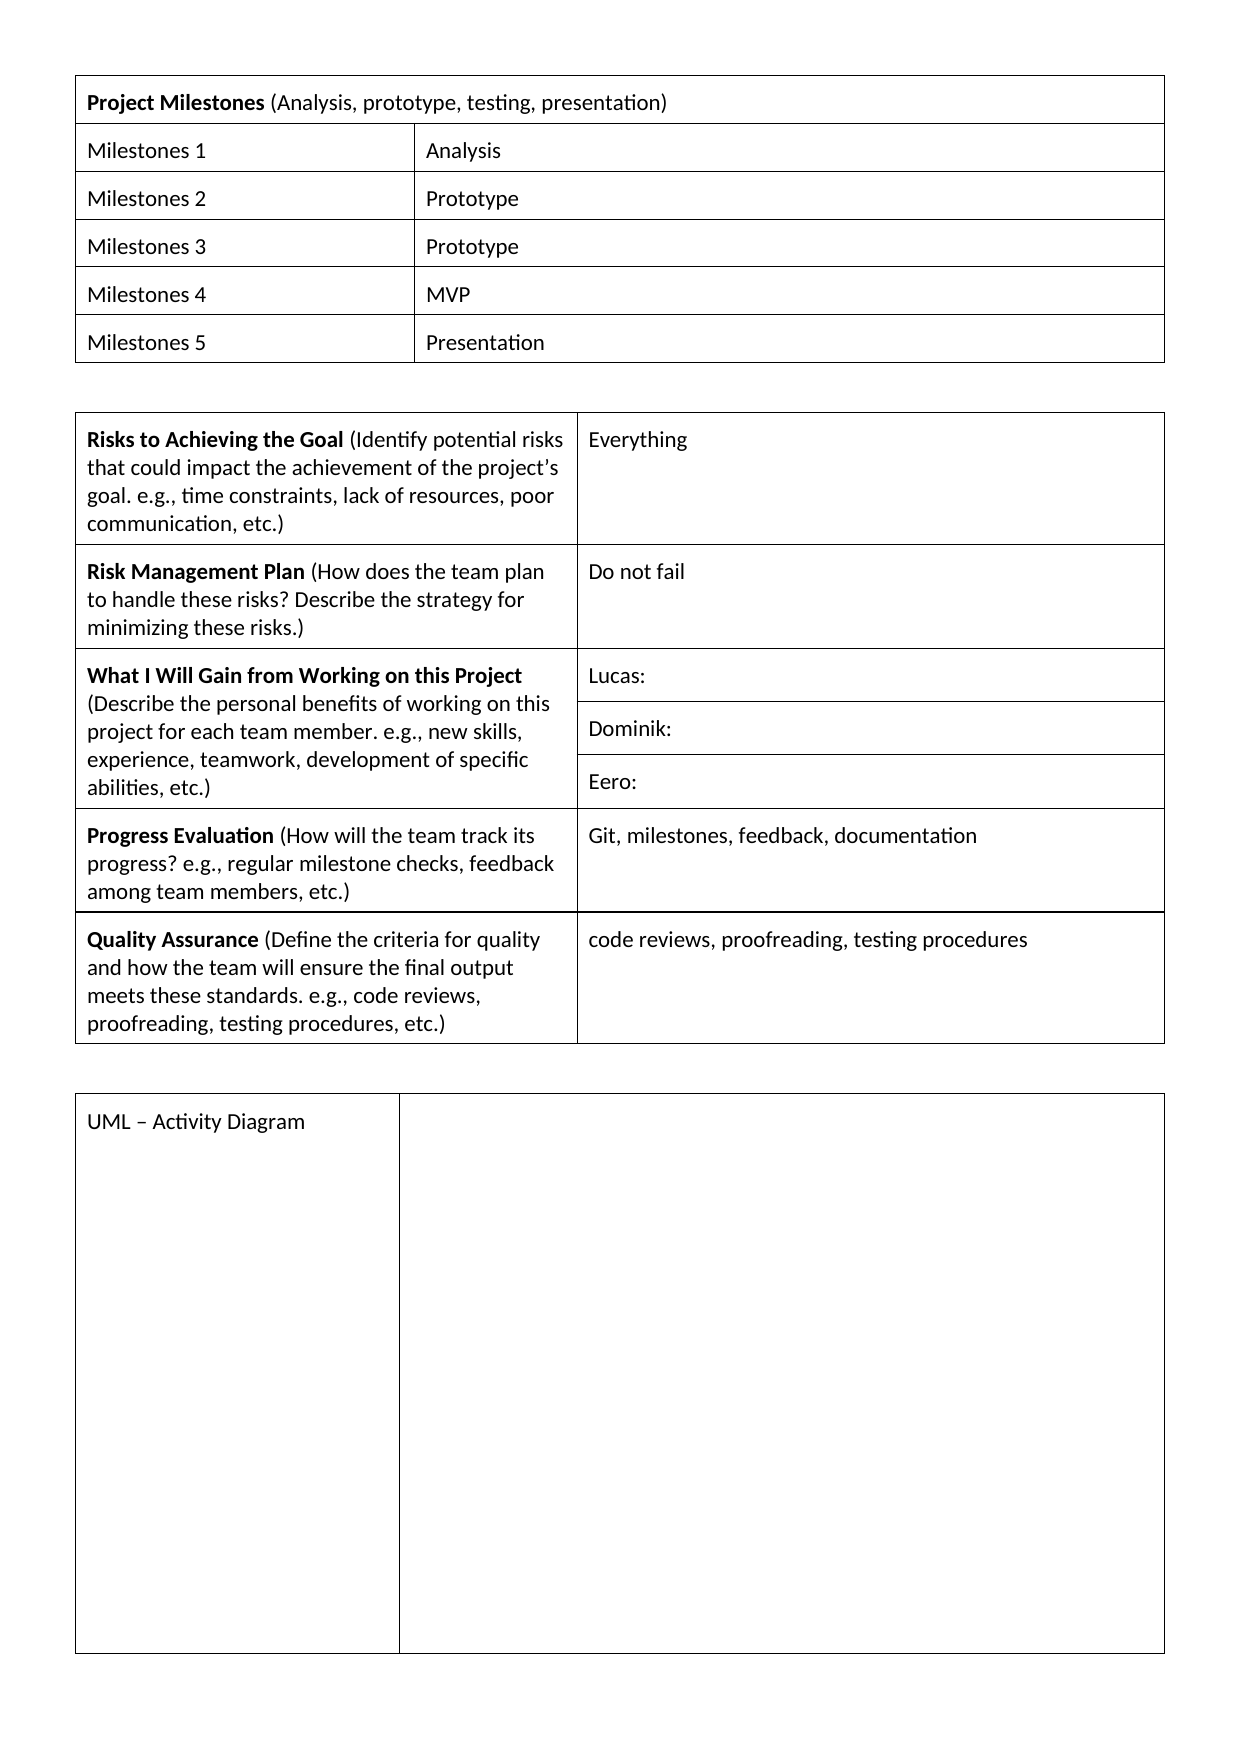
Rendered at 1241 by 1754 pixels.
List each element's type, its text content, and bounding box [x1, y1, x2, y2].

table_cell code reviews, proofreading, testing procedures [578, 913, 1164, 1043]
table_header Project Milestones (Analysis, prototype, testing, presentation) [76, 76, 1164, 123]
table_cell Do not fail [578, 545, 1164, 648]
table_cell Dominik: [578, 702, 1164, 754]
table_cell Analysis [415, 124, 1164, 171]
table_cell Milestones 2 [76, 172, 414, 218]
table_cell What I Will Gain from Working on this Project (Describe the personal benefits of working on this project for each team member. e.g., new skills, experience, teamwork, development of specific abilities, etc.) [76, 649, 577, 807]
table_cell Quality Assurance (Define the criteria for quality and how the team will ensure the final output meets these standards. e.g., code reviews, proofreading, testing procedures, etc.) [76, 913, 577, 1043]
table_cell Risk Management Plan (How does the team plan to handle these risks? Describe the strategy for minimizing these risks.) [76, 545, 577, 648]
table_cell MVP [415, 267, 1164, 314]
table_cell Presentation [415, 315, 1164, 362]
table_cell Lucas: [578, 649, 1164, 701]
table_cell Eero: [578, 755, 1164, 807]
table_header Everything [578, 413, 1164, 544]
table_cell Progress Evaluation (How will the team track its progress? e.g., regular milestone checks, feedback among team members, etc.) [76, 809, 577, 911]
table_cell Milestones 4 [76, 267, 414, 314]
table_cell Prototype [415, 172, 1164, 218]
table_cell Git, milestones, feedback, documentation [578, 809, 1164, 911]
table_cell Prototype [415, 220, 1164, 266]
table_header Risks to Achieving the Goal (Identify potential risks that could impact the achievement of the project’s goal. e.g., time constraints, lack of resources, poor communication, etc.) [76, 413, 577, 544]
table_cell Milestones 1 [76, 124, 414, 171]
table_cell Milestones 3 [76, 220, 414, 266]
table_header [400, 1094, 1164, 1652]
table_header UML – Activity Diagram [76, 1094, 399, 1652]
table_cell Milestones 5 [76, 315, 414, 362]
